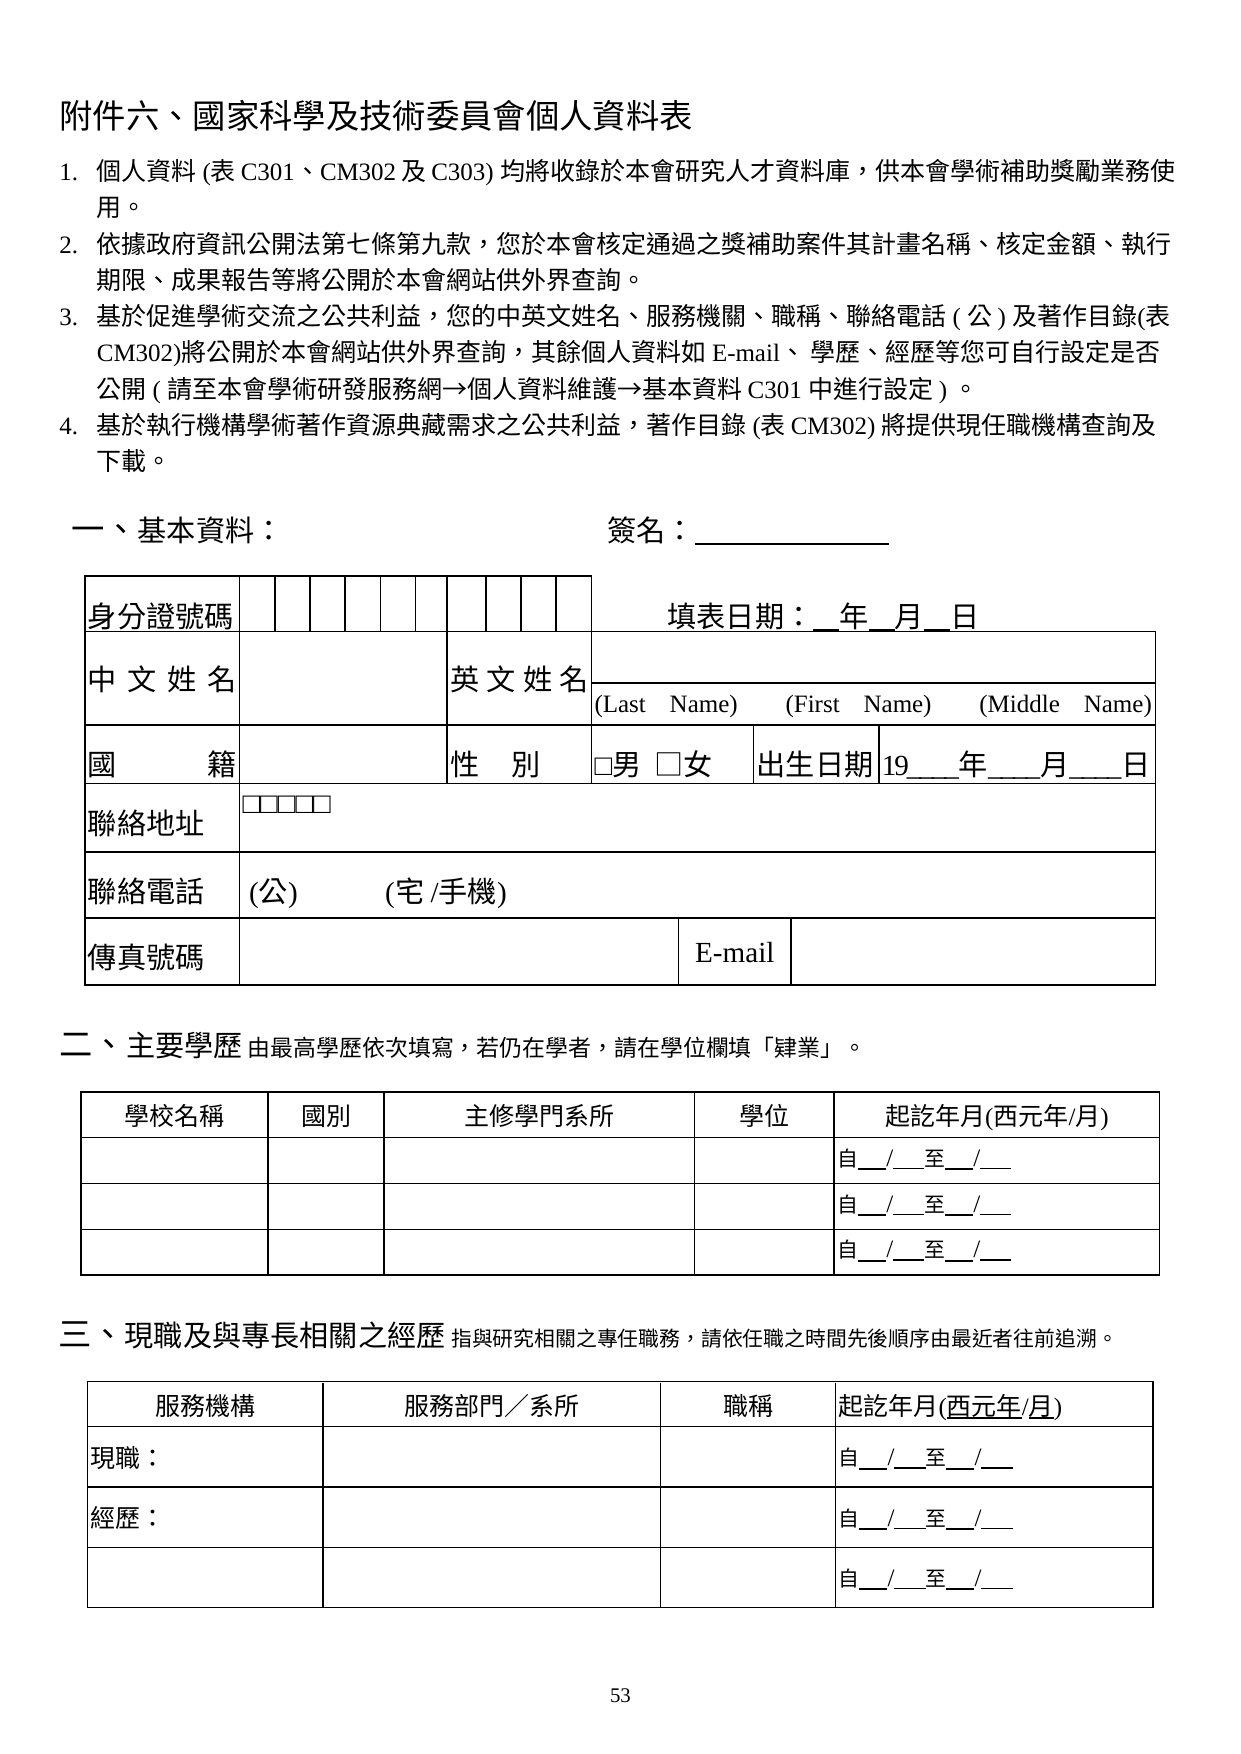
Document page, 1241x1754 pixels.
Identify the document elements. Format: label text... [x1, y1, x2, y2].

table_cell [792, 919, 1155, 984]
table_cell [269, 1230, 383, 1274]
table_cell [695, 1184, 833, 1228]
table_cell 英文姓名 [448, 632, 591, 724]
table_cell [240, 726, 446, 783]
table_cell [592, 632, 1155, 682]
table_cell [661, 1427, 835, 1486]
table_header [416, 577, 446, 631]
list 基於促進學術交流之公共利益，您的中英文姓名、服務機關、職稱、聯絡電話 ( 公 ) 及著作目錄(表CM302)將公開於本會網站供外界查詢，其餘個人資料如 E-mail、 學歷、經歷等您可自行設定是否公開 ( 請至本會學術研發服務網→個人資料維護→基本資料 C301 中進行設定 ) 。 [59, 297, 1181, 405]
table_cell [324, 1427, 660, 1486]
table_cell 中文姓名 [86, 632, 239, 724]
table_cell [695, 1138, 833, 1183]
table_cell [385, 1184, 694, 1228]
list 基於執行機構學術著作資源典藏需求之公共利益，著作目錄 (表CM302) 將提供現任職機構查詢及下載。 [59, 405, 1181, 478]
table_cell [269, 1138, 383, 1183]
table_header 學位 [695, 1093, 833, 1137]
table_cell 聯絡地址 [86, 784, 239, 851]
table_header 服務部門／系所 [324, 1382, 660, 1426]
text 二、主要學歷 由最高學歷依次填寫，若仍在學者，請在學位欄填「肄業」。 [59, 1005, 1181, 1080]
table_header 服務機構 [88, 1382, 323, 1426]
table_cell [385, 1230, 694, 1274]
table_cell [240, 919, 678, 984]
table_cell [661, 1488, 835, 1546]
table_header 填表日期： 年 月 日 [592, 575, 1155, 631]
table_header 學校名稱 [82, 1093, 267, 1137]
table_cell 聯絡電話 [86, 853, 239, 917]
table_header 國別 [269, 1093, 383, 1137]
subtitle 附件六、國家科學及技術委員會個人資料表 [59, 77, 1181, 152]
table_cell 自 / 至 / [835, 1184, 1159, 1228]
text 一、基本資料： 簽名： [71, 489, 1181, 564]
table_header [448, 577, 485, 631]
table_cell [324, 1548, 660, 1607]
table_cell [695, 1230, 833, 1274]
table_header 起訖年月(西元年/月) [835, 1093, 1159, 1137]
table_header 身分證號碼 [86, 577, 239, 631]
table_cell 國籍 [86, 726, 239, 783]
table_cell [269, 1184, 383, 1228]
table_cell 經歷： [88, 1488, 322, 1546]
table_cell [240, 632, 446, 724]
table_cell [88, 1548, 322, 1607]
table_header [311, 577, 344, 631]
table_header [381, 577, 415, 631]
table_cell □男 □女 [592, 726, 753, 783]
table_header [346, 577, 380, 631]
table_cell 自 / 至 / [835, 1230, 1159, 1274]
table_cell (Last Name) (First Name) (Middle Name) [592, 684, 1155, 724]
table_header [240, 577, 274, 631]
text 三、現職及與專長相關之經歷 指與研究相關之專任職務，請依任職之時間先後順序由最近者往前追溯。 [58, 1294, 1181, 1369]
table_cell 19____年____月____日 [880, 726, 1155, 783]
table_cell 傳真號碼 [86, 919, 239, 984]
table_cell [82, 1138, 267, 1183]
table_cell 現職： [88, 1427, 322, 1486]
table_header 主修學門系所 [385, 1093, 694, 1137]
table_cell 自 / 至 / [836, 1488, 1152, 1546]
list 個人資料 (表C301、CM302及C303) 均將收錄於本會研究人才資料庫，供本會學術補助獎勵業務使用。 [59, 152, 1181, 224]
table_cell [82, 1184, 267, 1228]
table_header [487, 577, 520, 631]
table_cell E-mail [679, 919, 790, 984]
table_header [557, 577, 591, 631]
table_cell [661, 1548, 835, 1607]
table_cell 自 / 至 / [835, 1138, 1159, 1183]
table_cell 出生日期 [754, 726, 878, 783]
table_header [276, 577, 309, 631]
table_header 職稱 [661, 1382, 835, 1426]
table_cell [82, 1230, 267, 1274]
table_cell □□□□□ [240, 784, 1155, 851]
table_cell (公) (宅 /手機) [240, 853, 1155, 917]
table_cell 性 別 [448, 726, 591, 783]
table_header 起訖年月(西元年/月) [836, 1382, 1152, 1426]
table_cell 自 / 至 / [836, 1427, 1152, 1486]
table_header [522, 577, 555, 631]
table_cell [324, 1488, 660, 1546]
list 依據政府資訊公開法第七條第九款，您於本會核定通過之獎補助案件其計畫名稱、核定金額、執行期限、成果報告等將公開於本會網站供外界查詢。 [59, 224, 1181, 297]
table_cell 自 / 至 / [836, 1548, 1152, 1607]
table_cell [385, 1138, 694, 1183]
